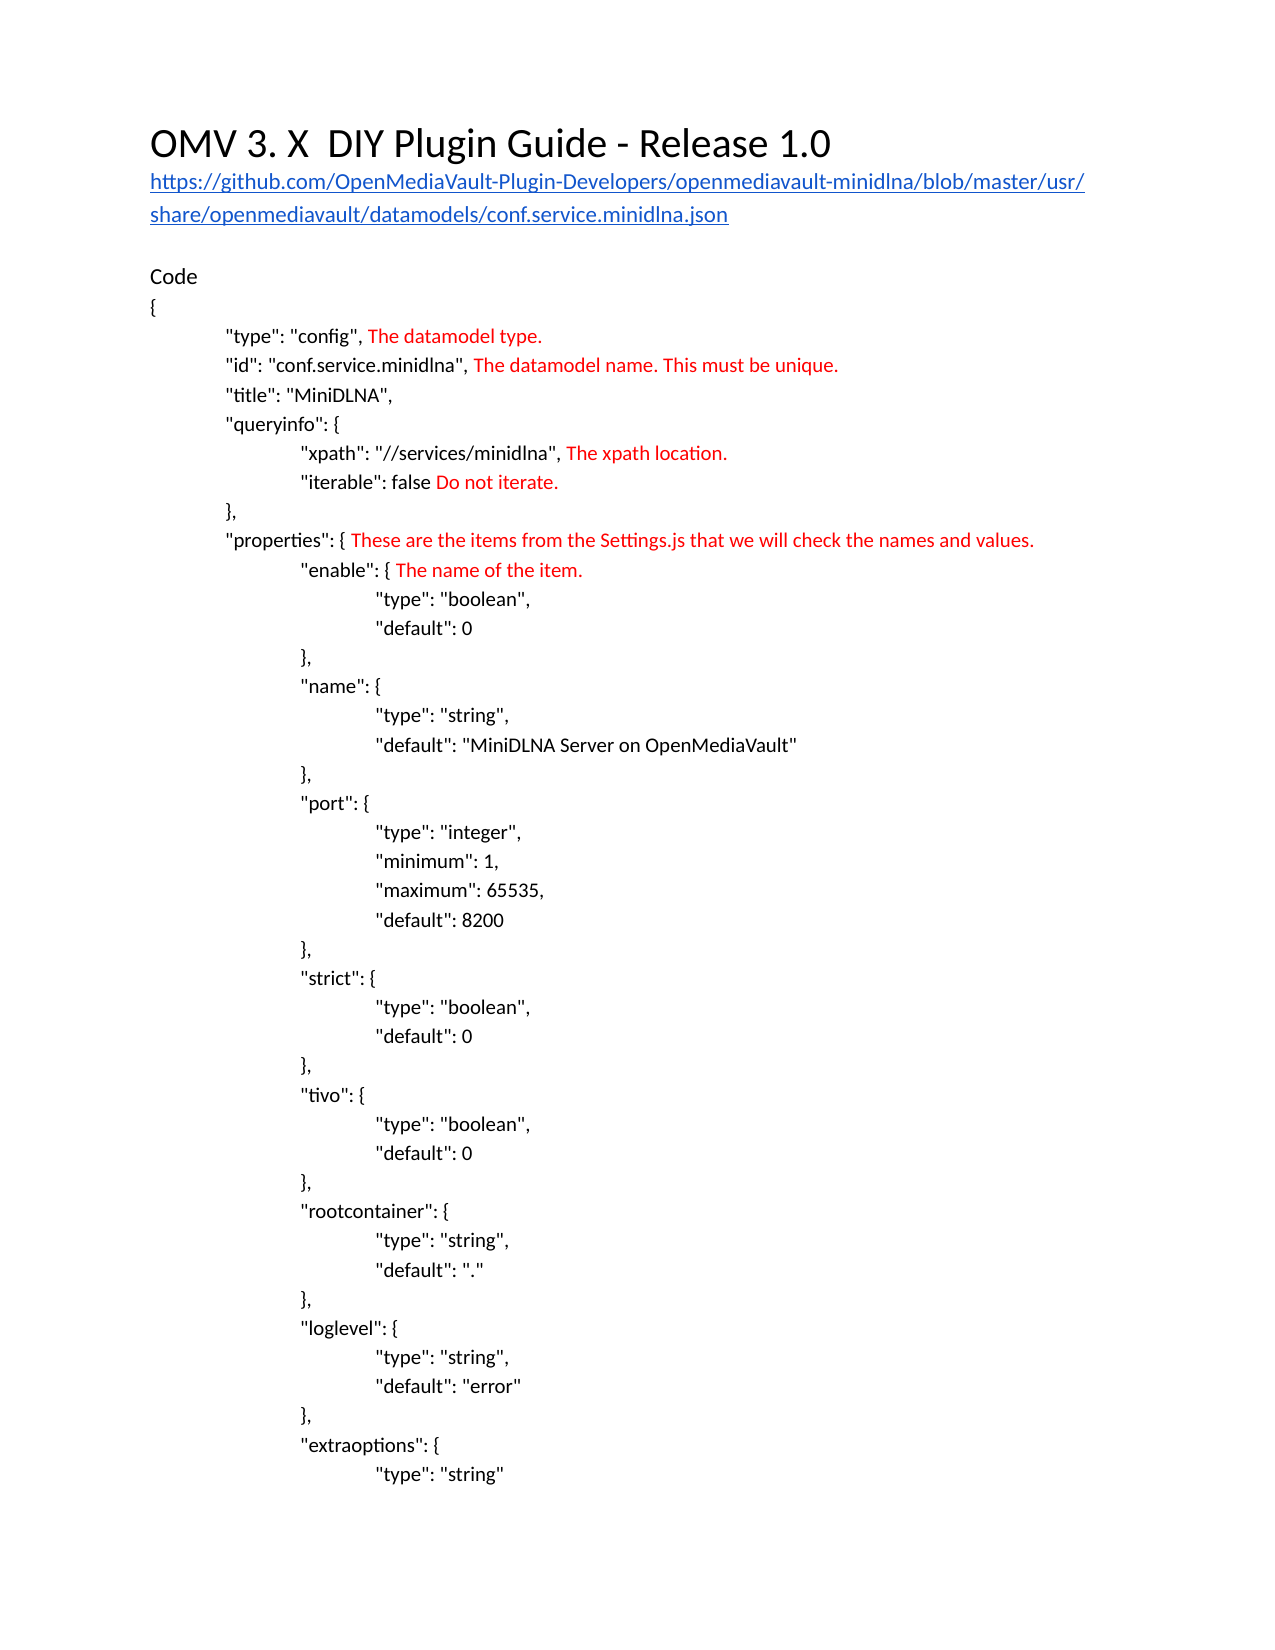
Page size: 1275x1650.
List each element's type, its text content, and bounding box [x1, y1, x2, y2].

text Code [150, 262, 1125, 290]
text https://github.com/OpenMediaVault-Plugin-Developers/openmediavault-minidlna/blob/master/usr/share/openmediavault/datamodels/conf.service.minidlna.json [150, 167, 1125, 228]
text { "type": "config", The datamodel type. "id": "conf.service.minidlna", The datamodel name. This must be unique. "title": "MiniDLNA", "queryinfo": { "xpath": "//services/minidlna", The xpath location. "iterable": false Do not iterate. }, "properties": { These are the items from the Settings.js that we will check the names and values. "enable": { The name of the item. "type": "boolean", "default": 0 }, "name": { "type": "string", "default": "MiniDLNA Server on OpenMediaVault" }, "port": { "type": "integer", "minimum": 1, "maximum": 65535, "default": 8200 }, "strict": { "type": "boolean", "default": 0 }, "tivo": { "type": "boolean", "default": 0 }, "rootcontainer": { "type": "string", "default": "." }, "loglevel": { "type": "string", "default": "error" }, "extraoptions": { "type": "string" [150, 294, 1125, 1486]
